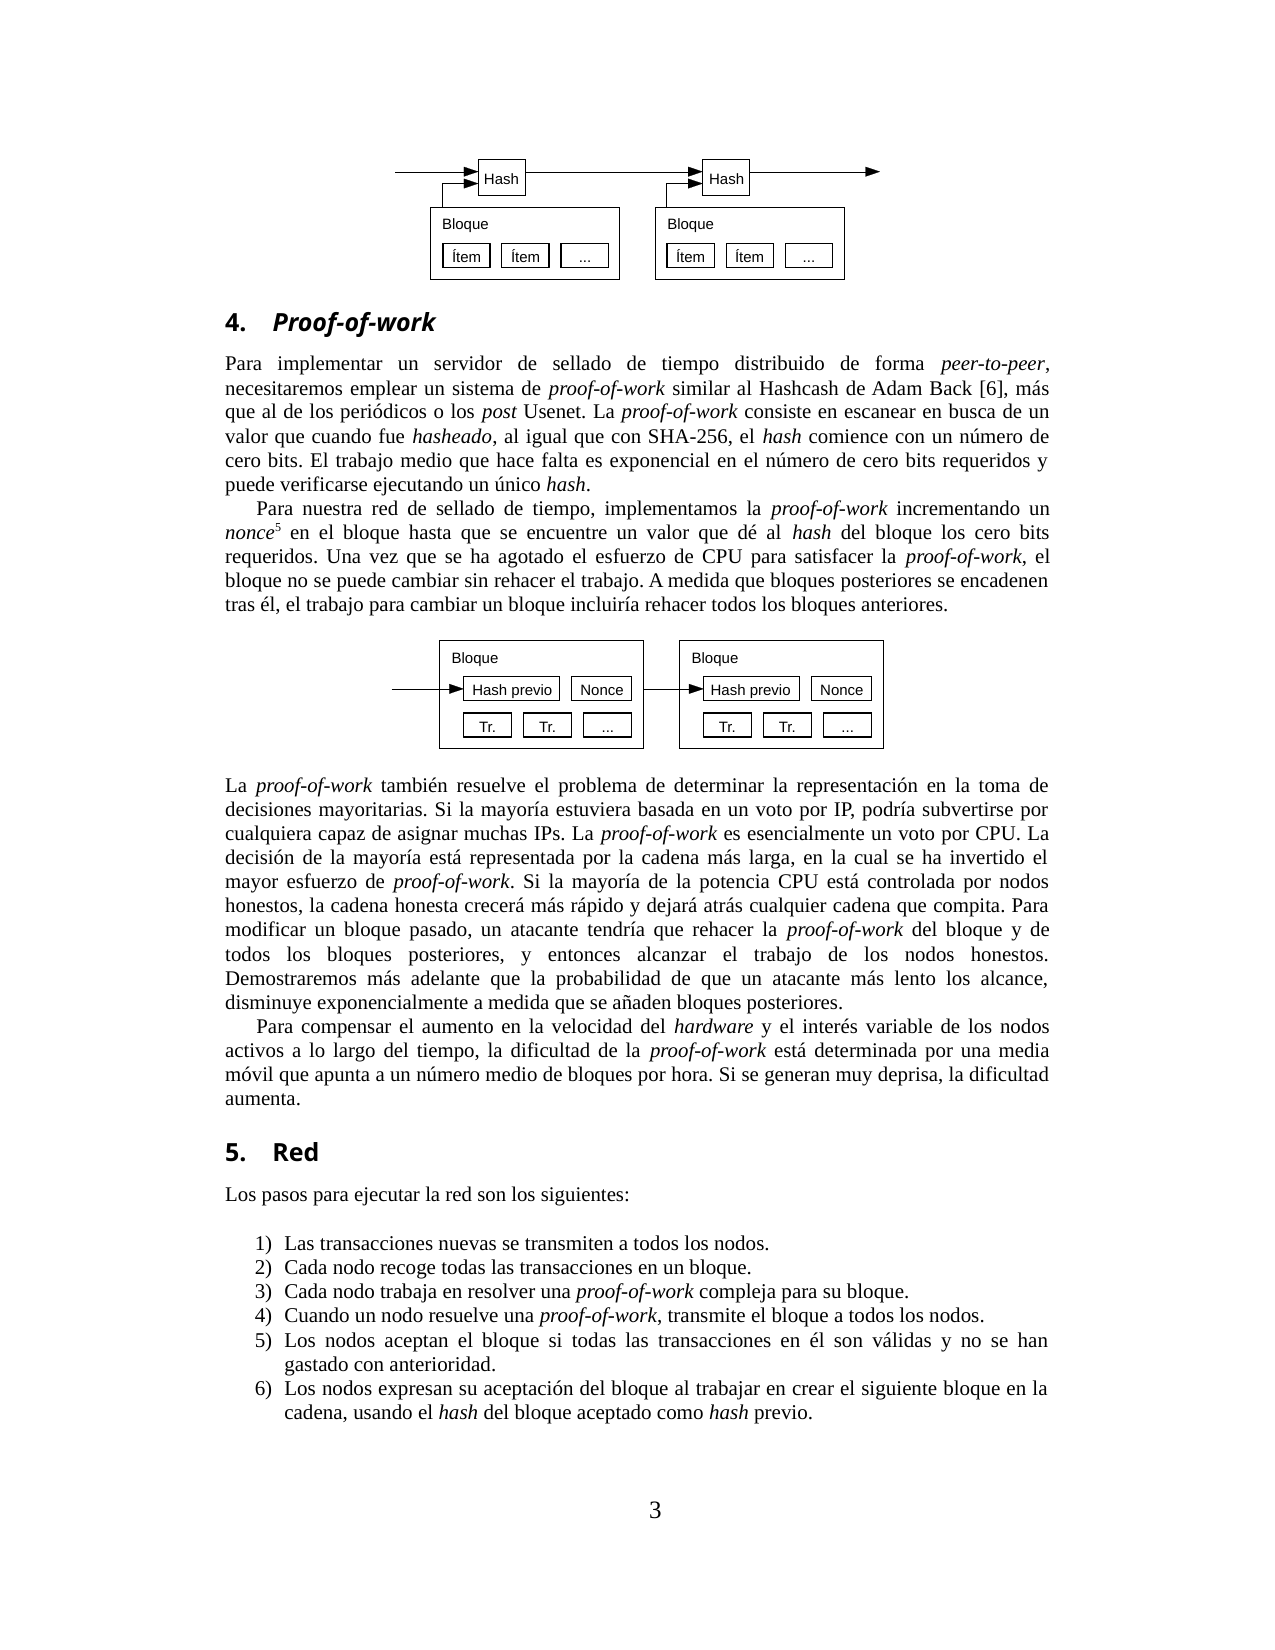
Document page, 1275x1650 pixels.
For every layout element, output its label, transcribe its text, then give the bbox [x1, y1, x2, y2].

list Cuando un nodo resuelve una proof-of-work, transmite el bloque a todos los nodos. [254, 1303, 1050, 1327]
text Los pasos para ejecutar la red son los siguientes: [225, 1182, 1050, 1206]
subtitle 5. Red [225, 1135, 1050, 1169]
text Para compensar el aumento en la velocidad del hardware y el interés variable de los nodos activos a lo largo del tiempo, la dificultad de la proof-of-work está determinada por una media móvil que apunta a un número medio de bloques por hora. Si se generan muy deprisa, la dificultad aumenta. [225, 1014, 1050, 1110]
subtitle 4. Proof-of-work [225, 305, 1050, 339]
text La proof-of-work también resuelve el problema de determinar la representación en la toma de decisiones mayoritarias. Si la mayoría estuviera basada en un voto por IP, podría subvertirse por cualquiera capaz de asignar muchas IPs. La proof-of-work es esencialmente un voto por CPU. La decisión de la mayoría está representada por la cadena más larga, en la cual se ha invertido el mayor esfuerzo de proof-of-work. Si la mayoría de la potencia CPU está controlada por nodos honestos, la cadena honesta crecerá más rápido y dejará atrás cualquier cadena que compita. Para modificar un bloque pasado, un atacante tendría que rehacer la proof-of-work del bloque y de todos los bloques posteriores, y entonces alcanzar el trabajo de los nodos honestos. Demostraremos más adelante que la probabilidad de que un atacante más lento los alcance, disminuye exponencialmente a medida que se añaden bloques posteriores. [225, 773, 1050, 1014]
text Para implementar un servidor de sellado de tiempo distribuido de forma peer-to-peer, necesitaremos emplear un sistema de proof-of-work similar al Hashcash de Adam Back [6], más que al de los periódicos o los post Usenet. La proof-of-work consiste en escanear en busca de un valor que cuando fue hasheado, al igual que con SHA-256, el hash comience con un número de cero bits. El trabajo medio que hace falta es exponencial en el número de cero bits requeridos y puede verificarse ejecutando un único hash. [225, 351, 1050, 496]
list Los nodos expresan su aceptación del bloque al trabajar en crear el siguiente bloque en la cadena, usando el hash del bloque aceptado como hash previo. [254, 1376, 1050, 1424]
text Para nuestra red de sellado de tiempo, implementamos la proof-of-work incrementando un nonce5 en el bloque hasta que se encuentre un valor que dé al hash del bloque los cero bits requeridos. Una vez que se ha agotado el esfuerzo de CPU para satisfacer la proof-of-work, el bloque no se puede cambiar sin rehacer el trabajo. A medida que bloques posteriores se encadenen tras él, el trabajo para cambiar un bloque incluiría rehacer todos los bloques anteriores. [225, 496, 1050, 616]
list Los nodos aceptan el bloque si todas las transacciones en él son válidas y no se han gastado con anterioridad. [254, 1327, 1050, 1376]
list Cada nodo recoge todas las transacciones en un bloque. [254, 1254, 1050, 1279]
list Las transacciones nuevas se transmiten a todos los nodos. [254, 1230, 1050, 1254]
list Cada nodo trabaja en resolver una proof-of-work compleja para su bloque. [254, 1279, 1050, 1303]
